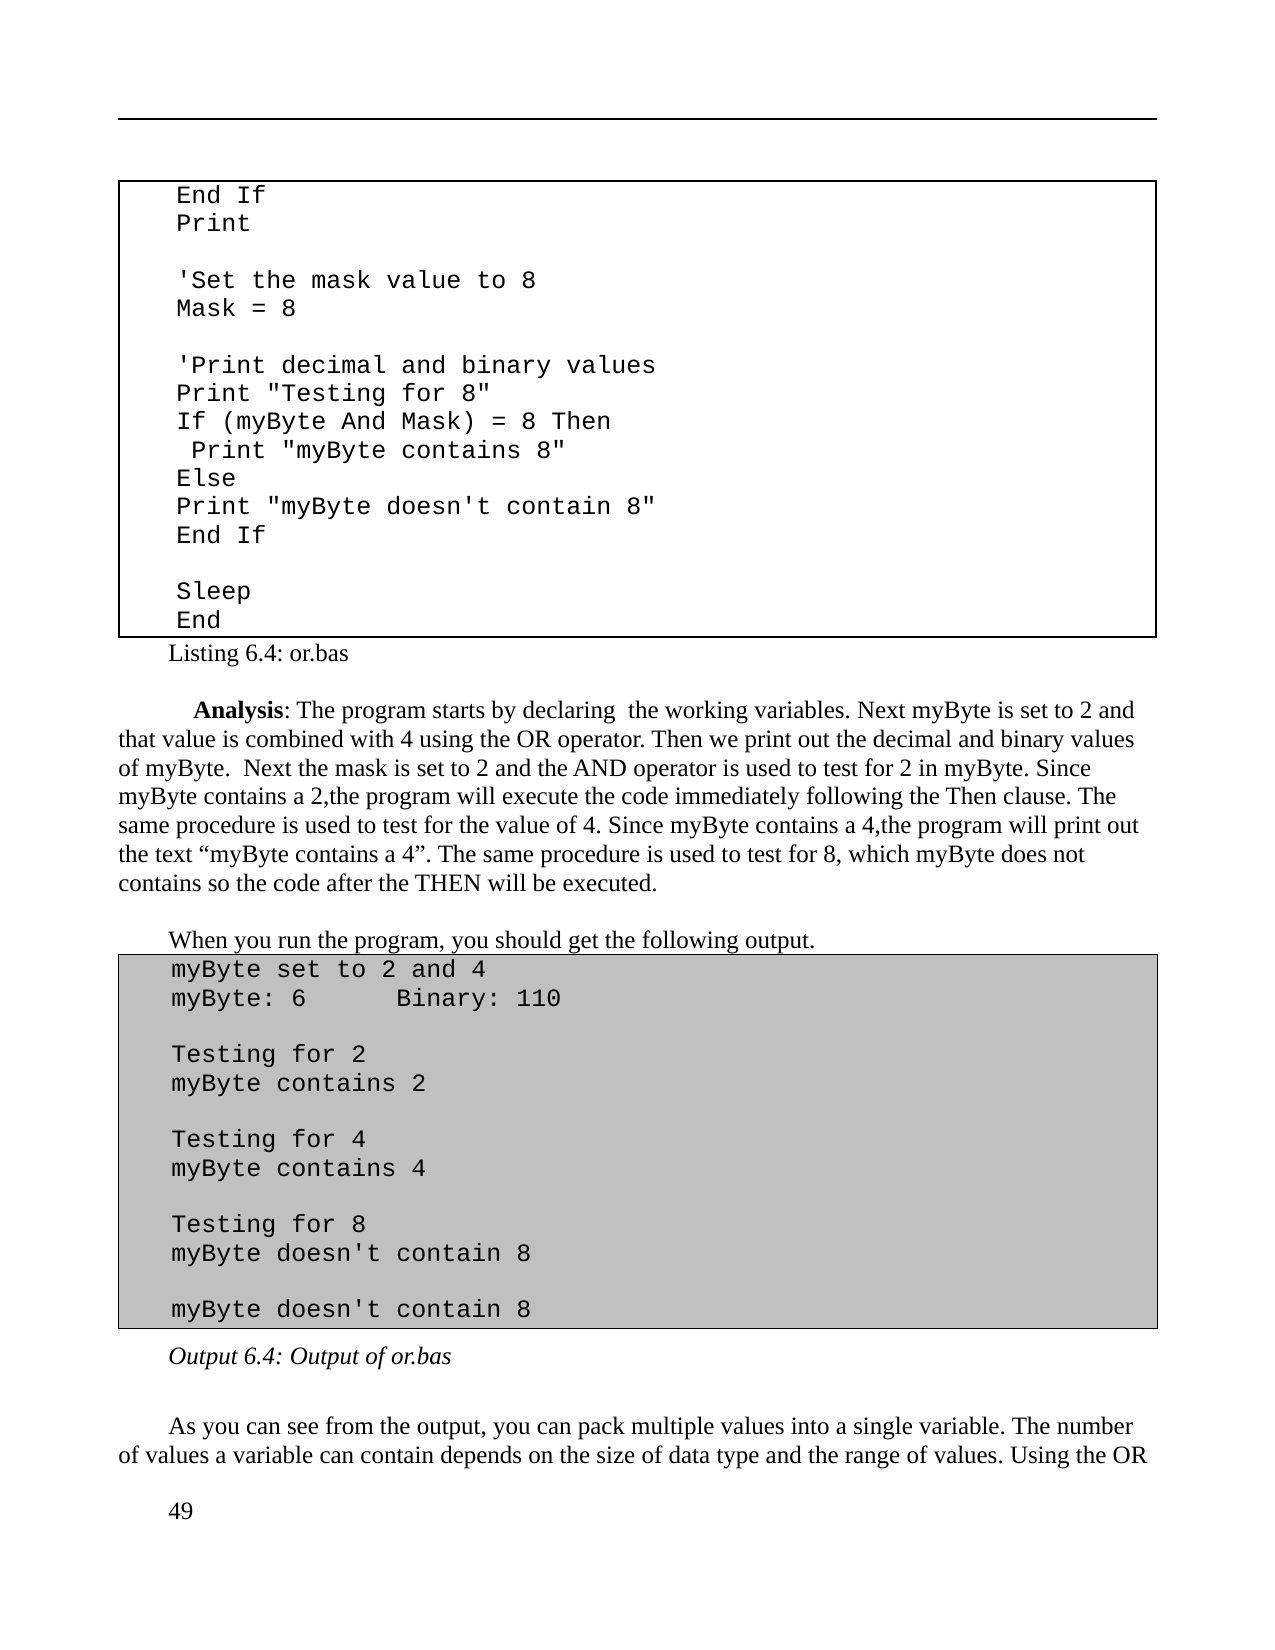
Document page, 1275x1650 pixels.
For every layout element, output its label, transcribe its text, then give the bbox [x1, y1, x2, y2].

text Testing for 2 [119, 1039, 1157, 1067]
text myByte contains 2 [119, 1067, 1157, 1096]
text Testing for 4 [119, 1124, 1157, 1152]
text If (myByte And Mask) = 8 Then [120, 407, 1155, 435]
text myByte: 6 Binary: 110 [119, 982, 1157, 1011]
text myByte contains 4 [119, 1152, 1157, 1181]
text When you run the program, you should get the following output. [118, 925, 1157, 954]
text Sleep [120, 577, 1155, 605]
text 'Print decimal and binary values [120, 350, 1155, 378]
text Print "myByte doesn't contain 8" [120, 492, 1155, 520]
text Print "myByte contains 8" [120, 435, 1155, 463]
text myByte doesn't contain 8 [119, 1294, 1157, 1328]
text Analysis: The program starts by declaring the working variables. Next myByte is set to 2 and that value is combined with 4 using the OR operator. Then we print out the decimal and binary values of myByte. Next the mask is set to 2 and the AND operator is used to test for 2 in myByte. Since myByte contains a 2,the program will execute the code immediately following the Then clause. The same procedure is used to test for the value of 4. Since myByte contains a 4,the program will print out the text “myByte contains a 4”. The same procedure is used to test for 8, which myByte does not contains so the code after the THEN will be executed. [118, 695, 1157, 896]
text Print [120, 208, 1155, 239]
text myByte set to 2 and 4 [119, 955, 1157, 982]
text 'Set the mask value to 8 [120, 265, 1155, 293]
text Output 6.4: Output of or.bas [118, 1341, 1157, 1370]
text End If [120, 182, 1155, 208]
text As you can see from the output, you can pack multiple values into a single variable. The number of values a variable can contain depends on the size of data type and the range of values. Using the OR [118, 1411, 1157, 1468]
text Mask = 8 [120, 293, 1155, 324]
text Else [120, 463, 1155, 492]
text Listing 6.4: or.bas [118, 638, 1157, 666]
text myByte doesn't contain 8 [119, 1237, 1157, 1266]
text Print "Testing for 8" [120, 378, 1155, 407]
text End [120, 605, 1155, 636]
text Testing for 8 [119, 1209, 1157, 1237]
text End If [120, 520, 1155, 551]
